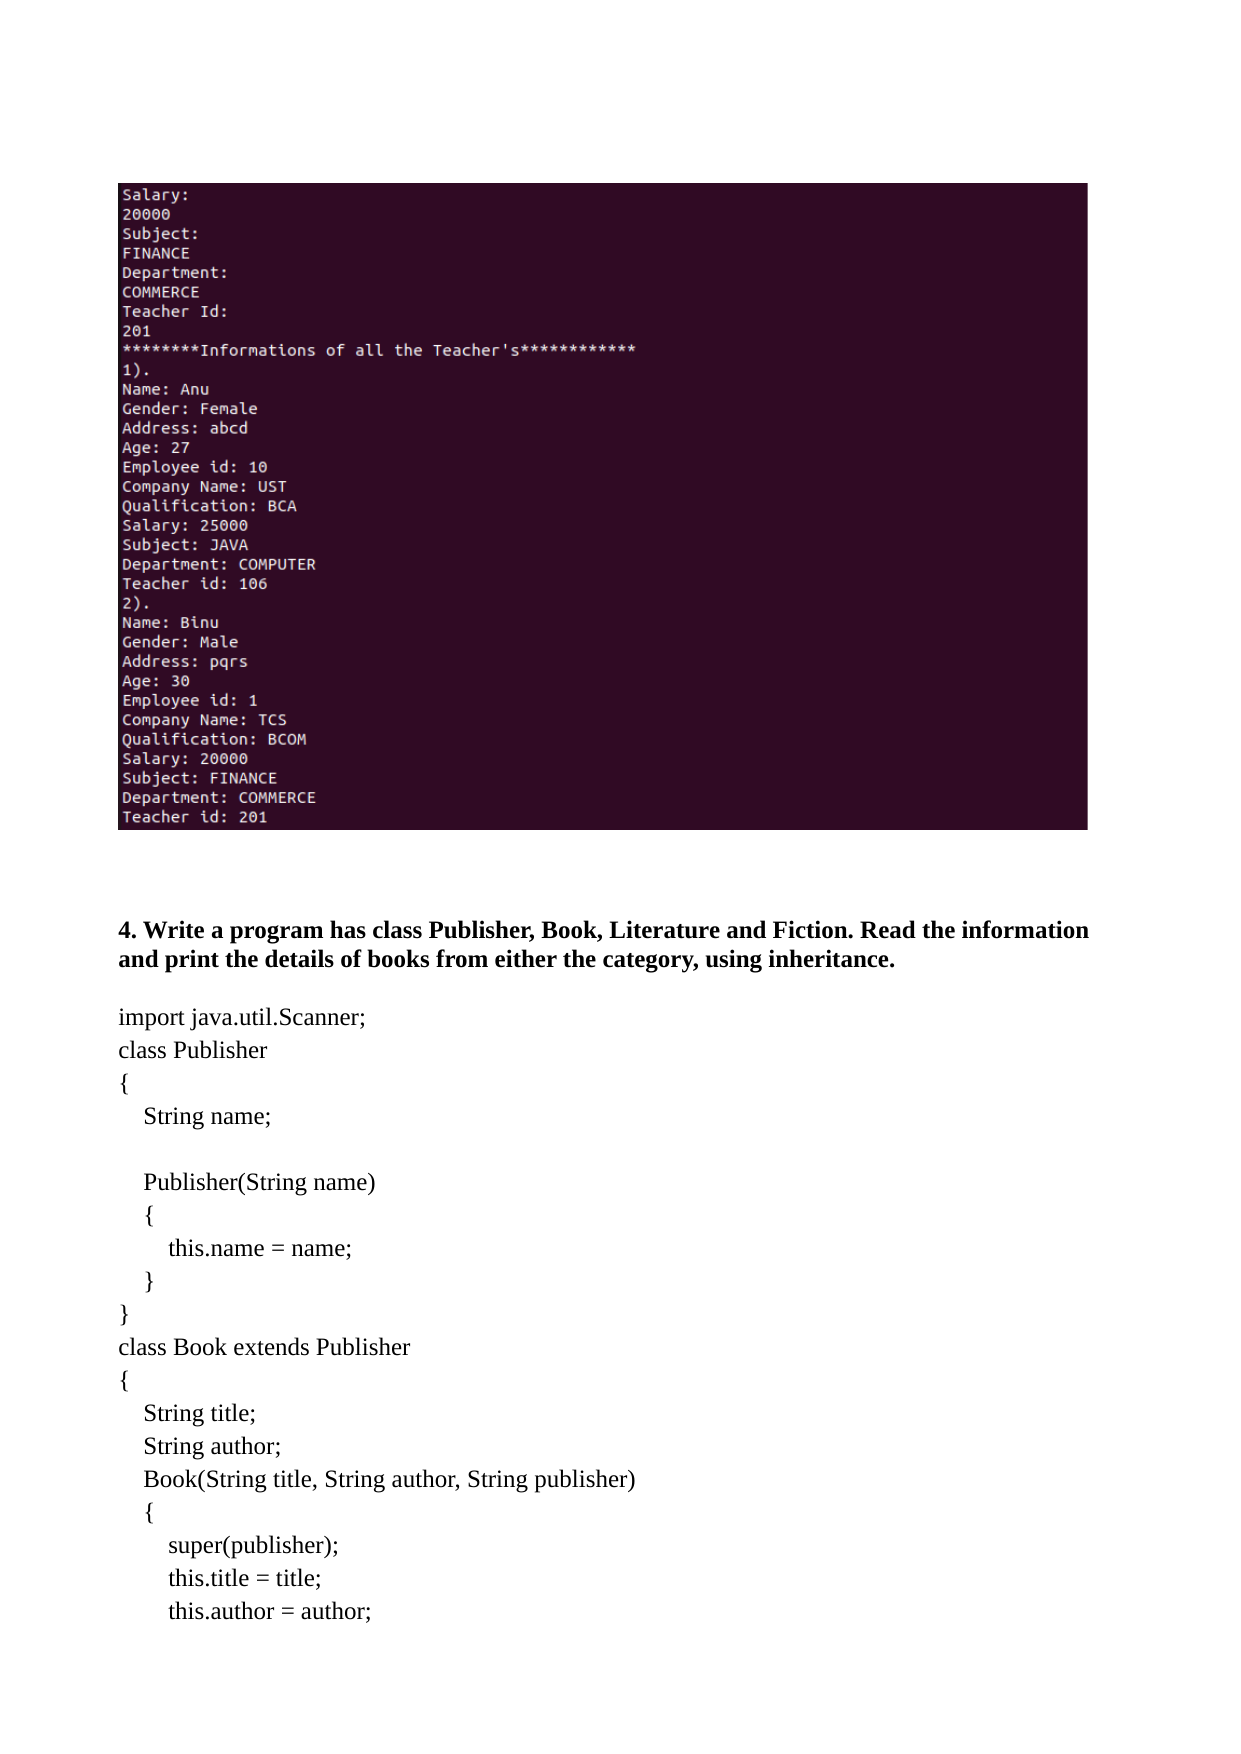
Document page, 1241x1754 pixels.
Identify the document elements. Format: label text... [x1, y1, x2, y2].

picture [118, 183, 1088, 830]
text } [118, 1299, 1122, 1328]
text super(publisher); [118, 1530, 1122, 1559]
text class Publisher [118, 1035, 1122, 1063]
text } [118, 1266, 1122, 1295]
text this.name = name; [118, 1233, 1122, 1262]
text { [118, 1365, 1122, 1394]
text String author; [118, 1431, 1122, 1460]
text 4. Write a program has class Publisher, Book, Literature and Fiction. Read the information [118, 916, 1122, 944]
text String title; [118, 1398, 1122, 1427]
text this.title = title; [118, 1563, 1122, 1592]
text { [118, 1200, 1122, 1229]
text Publisher(String name) [118, 1167, 1122, 1196]
text import java.util.Scanner; [118, 1002, 1122, 1031]
text String name; [118, 1101, 1122, 1129]
text this.author = author; [118, 1596, 1122, 1625]
text { [118, 1068, 1122, 1097]
text { [118, 1497, 1122, 1526]
text class Book extends Publisher [118, 1332, 1122, 1361]
text and print the details of books from either the category, using inheritance. [118, 944, 1122, 973]
text Book(String title, String author, String publisher) [118, 1464, 1122, 1493]
